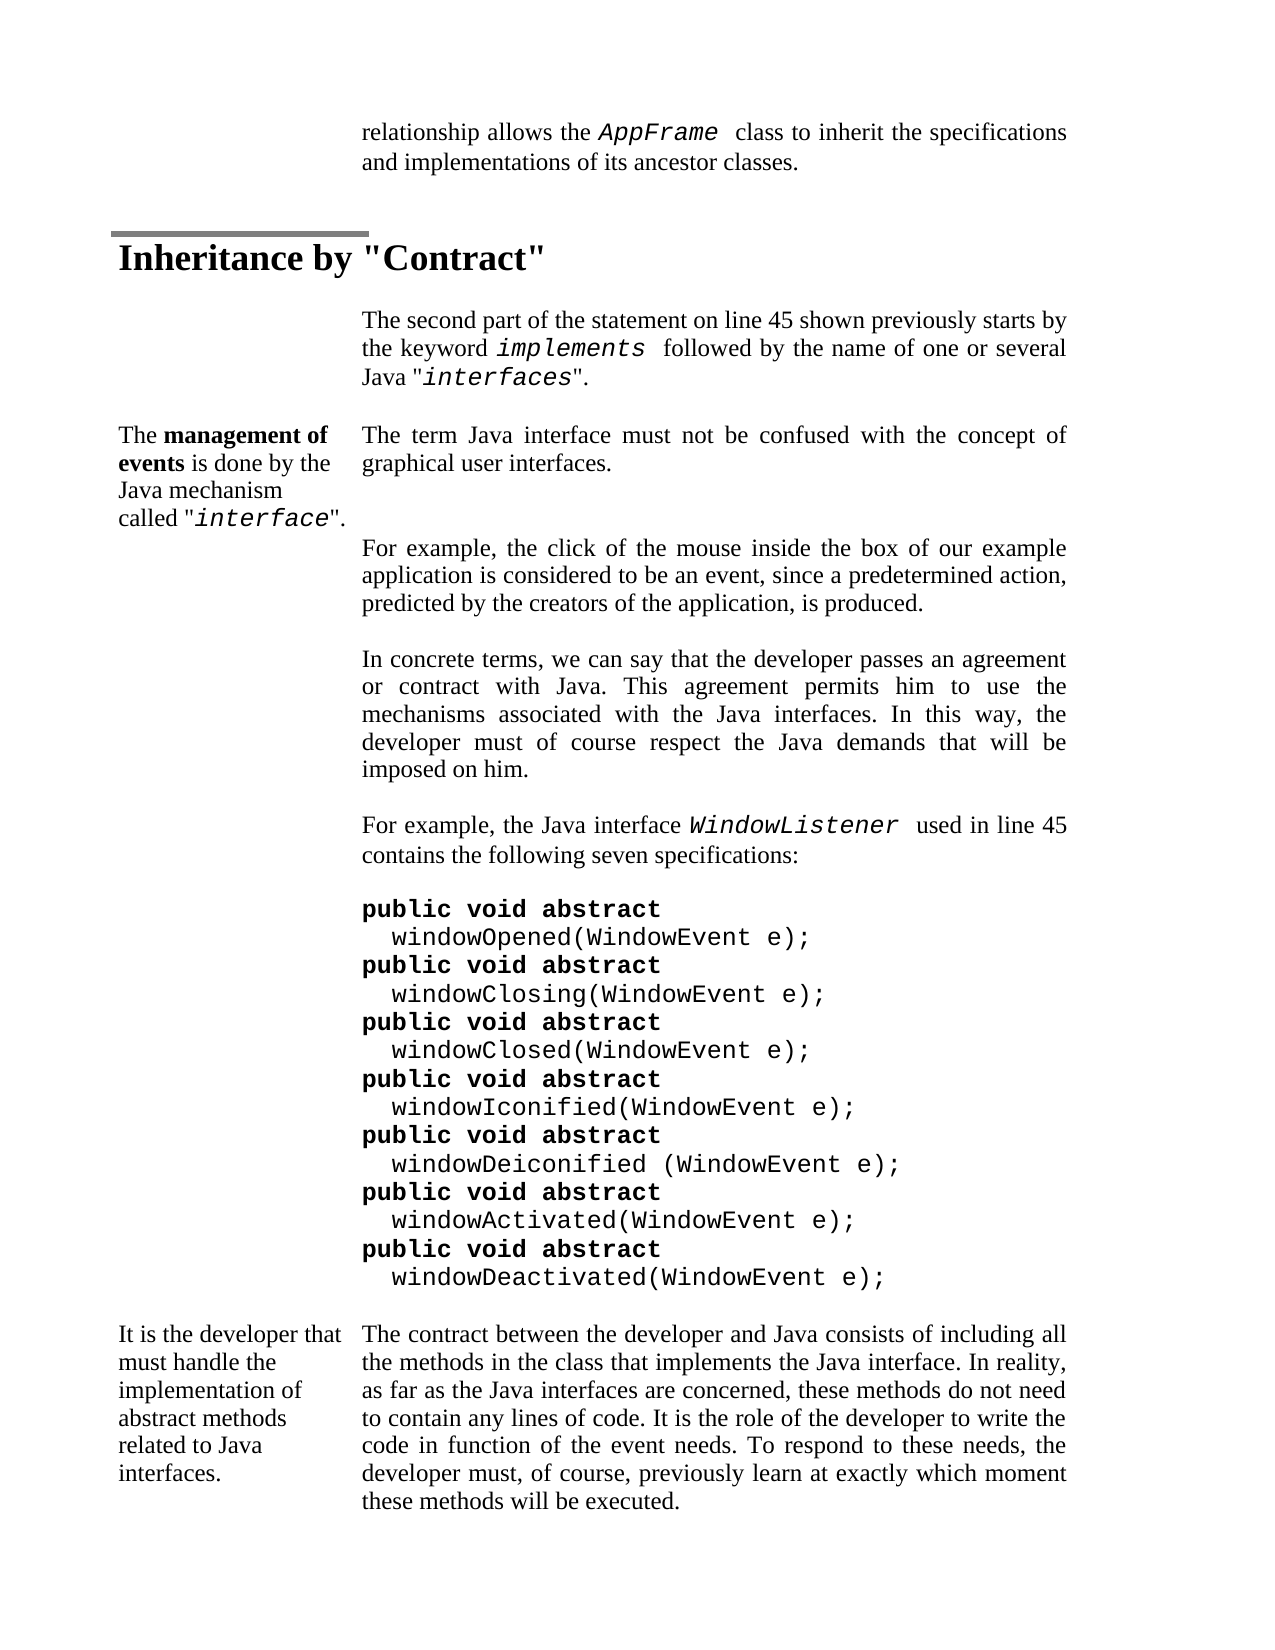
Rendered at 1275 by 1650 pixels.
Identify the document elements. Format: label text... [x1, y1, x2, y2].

table_header relationship allows the AppFrame class to inherit the specifications and implementations of its ancestor classes. [354, 118, 1075, 176]
table_header In concrete terms, we can say that the developer passes an agreement or contract with Java. This agreement permits him to use the mechanisms associated with the Java interfaces. In this way, the developer must of course respect the Java demands that will be imposed on him. [354, 645, 1075, 783]
table_header [111, 306, 354, 393]
table_cell For example, the click of the mouse inside the box of our example application is considered to be an event, since a predetermined action, predicted by the creators of the application, is produced. [354, 534, 1075, 617]
subtitle Inheritance by "Contract" [118, 237, 1157, 278]
table_header public void abstract windowOpened(WindowEvent e); public void abstract windowClosing(WindowEvent e); public void abstract windowClosed(WindowEvent e); public void abstract windowIconified(WindowEvent e); public void abstract windowDeiconified (WindowEvent e); public void abstract windowActivated(WindowEvent e); public void abstract windowDeactivated(WindowEvent e); [354, 896, 1078, 1293]
table_header [111, 645, 354, 783]
table_header [111, 811, 354, 868]
table_header The management of events is done by the Java mechanism called "interface". [111, 421, 354, 534]
table_header It is the developer that must handle the implementation of abstract methods related to Java interfaces. [111, 1321, 354, 1514]
table_header [111, 896, 354, 1293]
table_header [111, 231, 369, 237]
table_header [118, 118, 354, 176]
table_header The term Java interface must not be confused with the concept of graphical user interfaces. [354, 421, 1075, 534]
table_header For example, the Java interface WindowListener used in line 45 contains the following seven specifications: [354, 811, 1075, 868]
table_cell [111, 534, 354, 617]
table_header The contract between the developer and Java consists of including all the methods in the class that implements the Java interface. In reality, as far as the Java interfaces are concerned, these methods do not need to contain any lines of code. It is the role of the developer to write the code in function of the event needs. To respond to these needs, the developer must, of course, previously learn at exactly which moment these methods will be executed. [354, 1321, 1075, 1514]
table_header The second part of the statement on line 45 shown previously starts by the keyword implements followed by the name of one or several Java "interfaces". [354, 306, 1075, 393]
